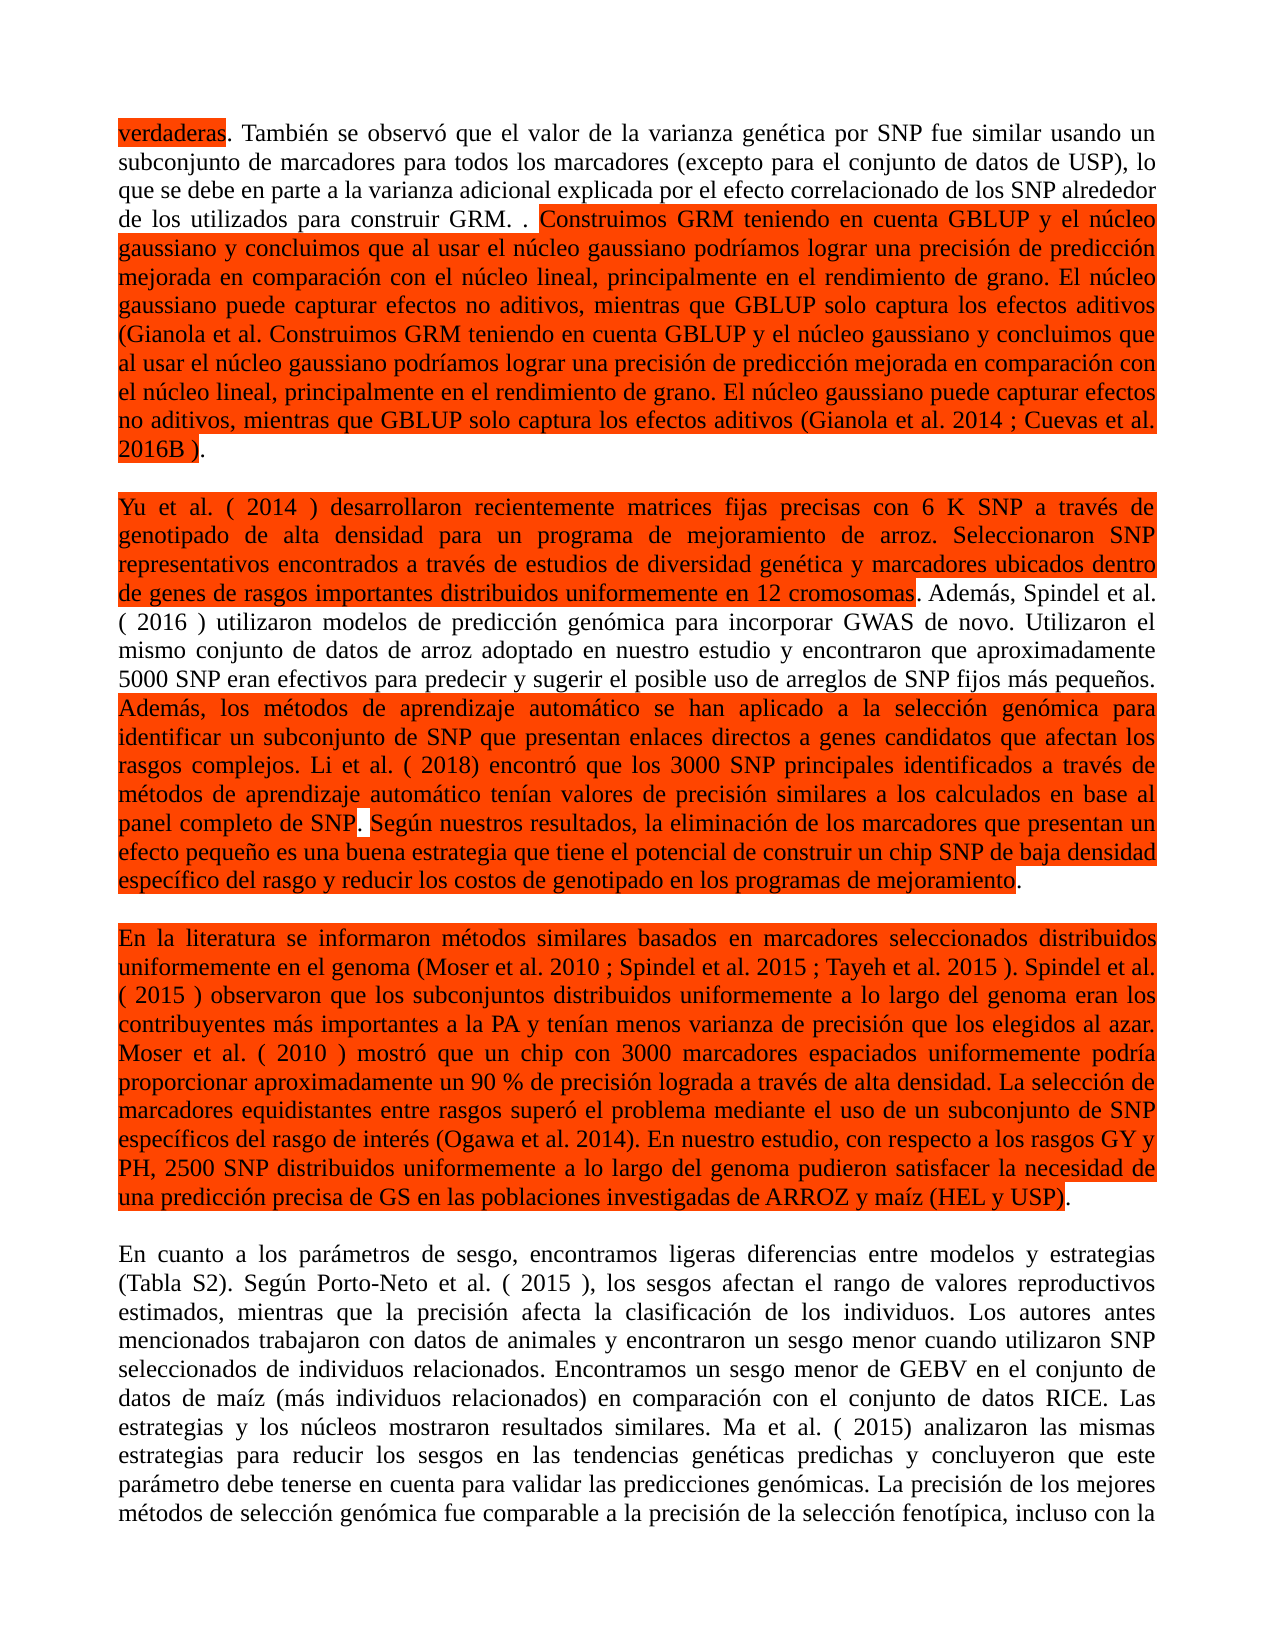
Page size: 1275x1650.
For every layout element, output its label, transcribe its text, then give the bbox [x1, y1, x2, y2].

text En cuanto a los parámetros de sesgo, encontramos ligeras diferencias entre modelos y estrategias (Tabla S2). Según Porto-Neto et al. ( 2015 ), los sesgos afectan el rango de valores reproductivos estimados, mientras que la precisión afecta la clasificación de los individuos. Los autores antes mencionados trabajaron con datos de animales y encontraron un sesgo menor cuando utilizaron SNP seleccionados de individuos relacionados. Encontramos un sesgo menor de GEBV en el conjunto de datos de maíz (más individuos relacionados) en comparación con el conjunto de datos RICE. Las estrategias y los núcleos mostraron resultados similares. Ma et al. ( 2015) analizaron las mismas estrategias para reducir los sesgos en las tendencias genéticas predichas y concluyeron que este parámetro debe tenerse en cuenta para validar las predicciones genómicas. La precisión de los mejores métodos de selección genómica fue comparable a la precisión de la selección fenotípica, incluso con la [118, 1239, 1157, 1527]
text En la literatura se informaron métodos similares basados ​​en marcadores seleccionados distribuidos uniformemente en el genoma (Moser et al. 2010 ; Spindel et al. 2015 ; Tayeh et al. 2015 ). Spindel et al. ( 2015 ) observaron que los subconjuntos distribuidos uniformemente a lo largo del genoma eran los contribuyentes más importantes a la PA y tenían menos varianza de precisión que los elegidos al azar. Moser et al. ( 2010 ) mostró que un chip con 3000 marcadores espaciados uniformemente podría proporcionar aproximadamente un 90 % de precisión lograda a través de alta densidad. La selección de marcadores equidistantes entre rasgos superó el problema mediante el uso de un subconjunto de SNP específicos del rasgo de interés (Ogawa et al. 2014). En nuestro estudio, con respecto a los rasgos GY y PH, 2500 SNP distribuidos uniformemente a lo largo del genoma pudieron satisfacer la necesidad de una predicción precisa de GS en las poblaciones investigadas de ARROZ y maíz (HEL y USP). [118, 923, 1157, 1211]
text verdaderas. También se observó que el valor de la varianza genética por SNP fue similar usando un subconjunto de marcadores para todos los marcadores (excepto para el conjunto de datos de USP), lo que se debe en parte a la varianza adicional explicada por el efecto correlacionado de los SNP alrededor de los utilizados para construir GRM. . Construimos GRM teniendo en cuenta GBLUP y el núcleo gaussiano y concluimos que al usar el núcleo gaussiano podríamos lograr una precisión de predicción mejorada en comparación con el núcleo lineal, principalmente en el rendimiento de grano. El núcleo gaussiano puede capturar efectos no aditivos, mientras que GBLUP solo captura los efectos aditivos (Gianola et al. Construimos GRM teniendo en cuenta GBLUP y el núcleo gaussiano y concluimos que al usar el núcleo gaussiano podríamos lograr una precisión de predicción mejorada en comparación con el núcleo lineal, principalmente en el rendimiento de grano. El núcleo gaussiano puede capturar efectos no aditivos, mientras que GBLUP solo captura los efectos aditivos (Gianola et al. 2014 ; Cuevas et al. 2016B ). [118, 118, 1157, 463]
text Yu et al. ( 2014 ) desarrollaron recientemente matrices fijas precisas con 6 K SNP a través de genotipado de alta densidad para un programa de mejoramiento de arroz. Seleccionaron SNP representativos encontrados a través de estudios de diversidad genética y marcadores ubicados dentro de genes de rasgos importantes distribuidos uniformemente en 12 cromosomas. Además, Spindel et al. ( 2016 ) utilizaron modelos de predicción genómica para incorporar GWAS de novo. Utilizaron el mismo conjunto de datos de arroz adoptado en nuestro estudio y encontraron que aproximadamente 5000 SNP eran efectivos para predecir y sugerir el posible uso de arreglos de SNP fijos más pequeños. Además, los métodos de aprendizaje automático se han aplicado a la selección genómica para identificar un subconjunto de SNP que presentan enlaces directos a genes candidatos que afectan los rasgos complejos. Li et al. ( 2018) encontró que los 3000 SNP principales identificados a través de métodos de aprendizaje automático tenían valores de precisión similares a los calculados en base al panel completo de SNP. Según nuestros resultados, la eliminación de los marcadores que presentan un efecto pequeño es una buena estrategia que tiene el potencial de construir un chip SNP de baja densidad específico del rasgo y reducir los costos de genotipado en los programas de mejoramiento. [118, 492, 1157, 894]
